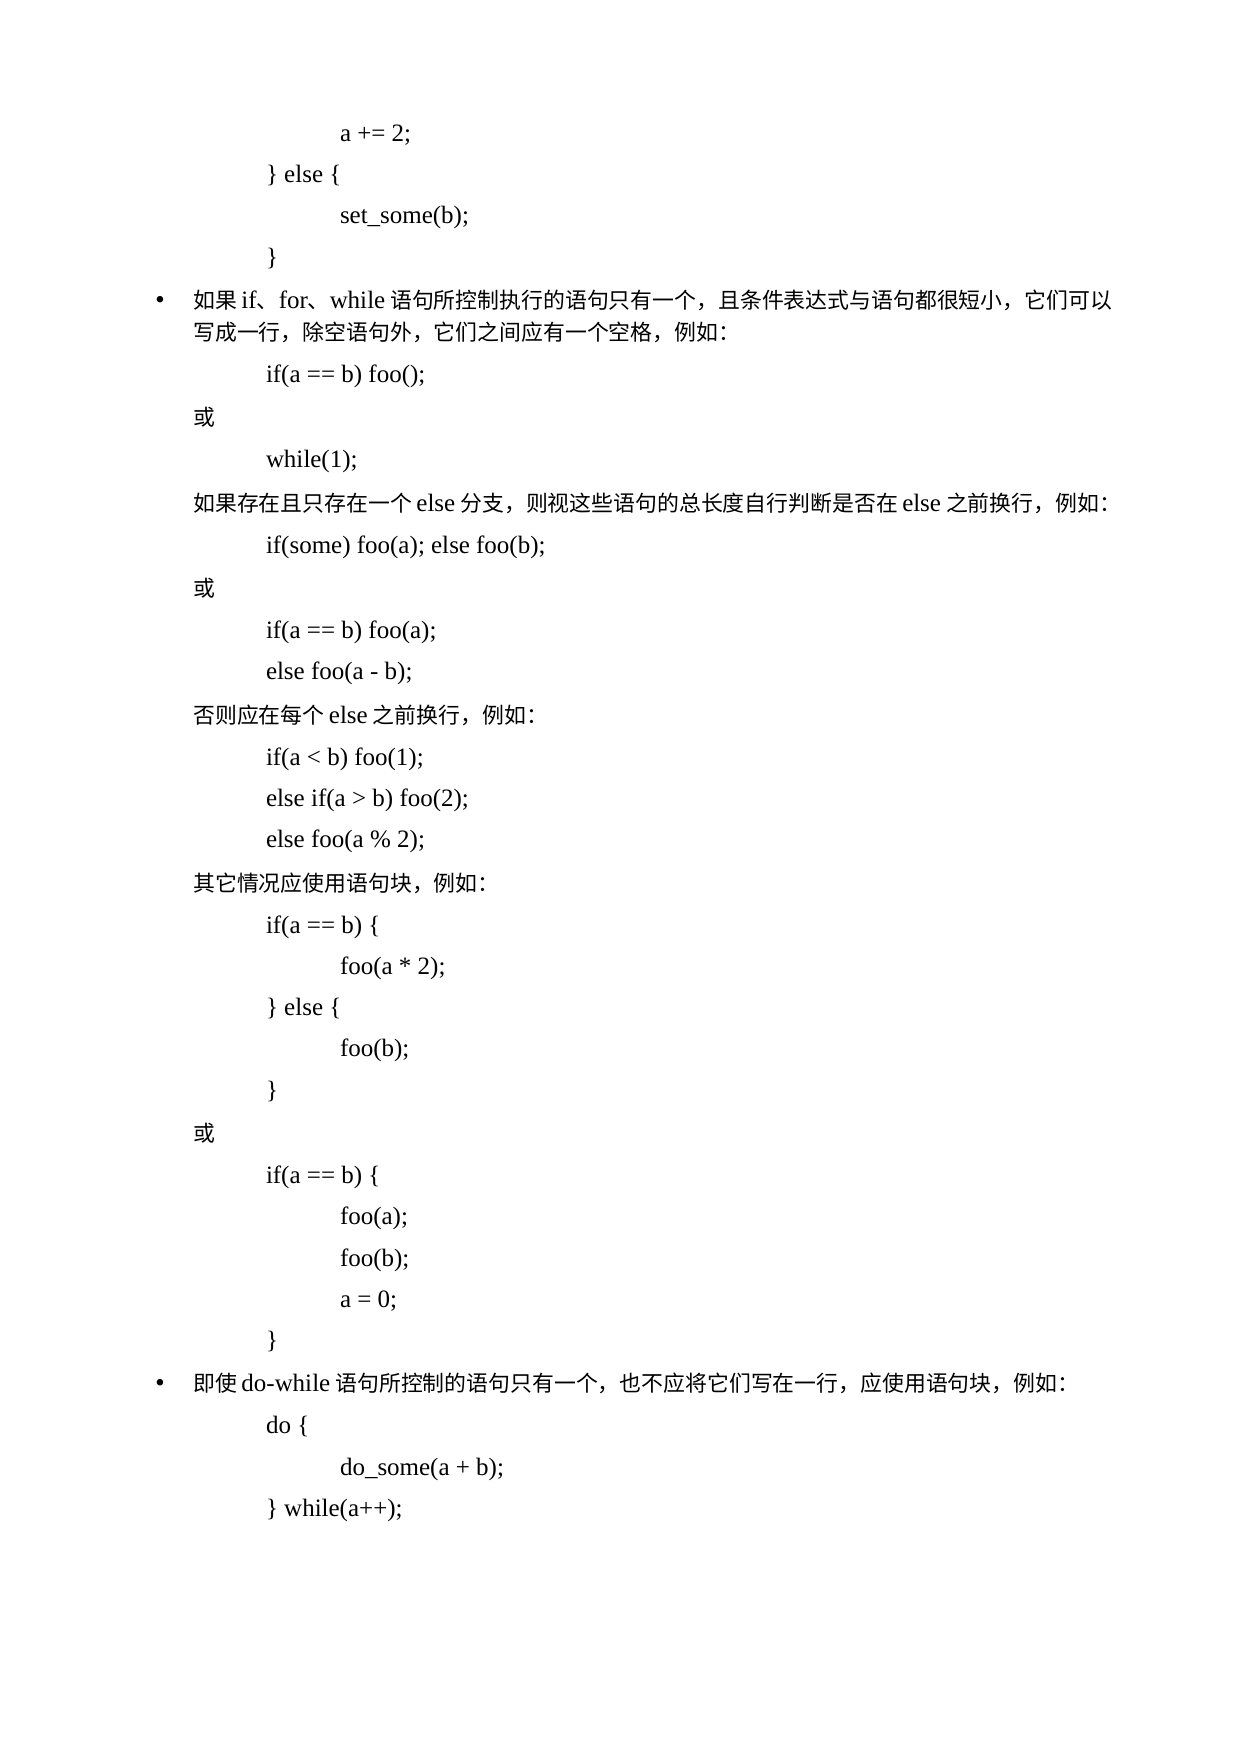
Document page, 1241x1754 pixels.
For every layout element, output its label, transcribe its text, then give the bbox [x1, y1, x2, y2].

text if(some) foo(a); else foo(b); [118, 530, 1122, 558]
list 或 [156, 1116, 1122, 1148]
list 如果if、for、while语句所控制执行的语句只有一个，且条件表达式与语句都很短小，它们可以写成一行，除空语句外，它们之间应有一个空格，例如： [156, 283, 1122, 346]
text } [118, 1075, 1122, 1103]
text a = 0; [118, 1284, 1122, 1313]
text foo(b); [118, 1033, 1122, 1062]
text if(a == b) foo(a); [118, 615, 1122, 644]
text if(a == b) { [118, 910, 1122, 938]
list 或 [156, 400, 1122, 432]
list 或 [156, 571, 1122, 603]
text else foo(a - b); [118, 656, 1122, 685]
text do_some(a + b); [118, 1452, 1122, 1481]
text if(a == b) { [118, 1160, 1122, 1189]
text a += 2; [118, 118, 1122, 147]
text foo(b); [118, 1243, 1122, 1271]
text else if(a > b) foo(2); [118, 783, 1122, 812]
text set_some(b); [118, 201, 1122, 229]
text else foo(a % 2); [118, 824, 1122, 853]
text } else { [118, 159, 1122, 188]
list 其它情况应使用语句块，例如： [156, 866, 1122, 897]
text if(a < b) foo(1); [118, 742, 1122, 771]
text while(1); [118, 444, 1122, 473]
list 如果存在且只存在一个else分支，则视这些语句的总长度自行判断是否在else之前换行，例如： [156, 486, 1122, 517]
list 否则应在每个else之前换行，例如： [156, 698, 1122, 729]
text do { [118, 1411, 1122, 1439]
text } [118, 1325, 1122, 1354]
text } else { [118, 992, 1122, 1021]
text } while(a++); [118, 1493, 1122, 1522]
text foo(a * 2); [118, 951, 1122, 980]
text } [118, 242, 1122, 271]
text if(a == b) foo(); [118, 359, 1122, 388]
list 即使do-while语句所控制的语句只有一个，也不应将它们写在一行，应使用语句块，例如： [156, 1366, 1122, 1398]
text foo(a); [118, 1201, 1122, 1230]
